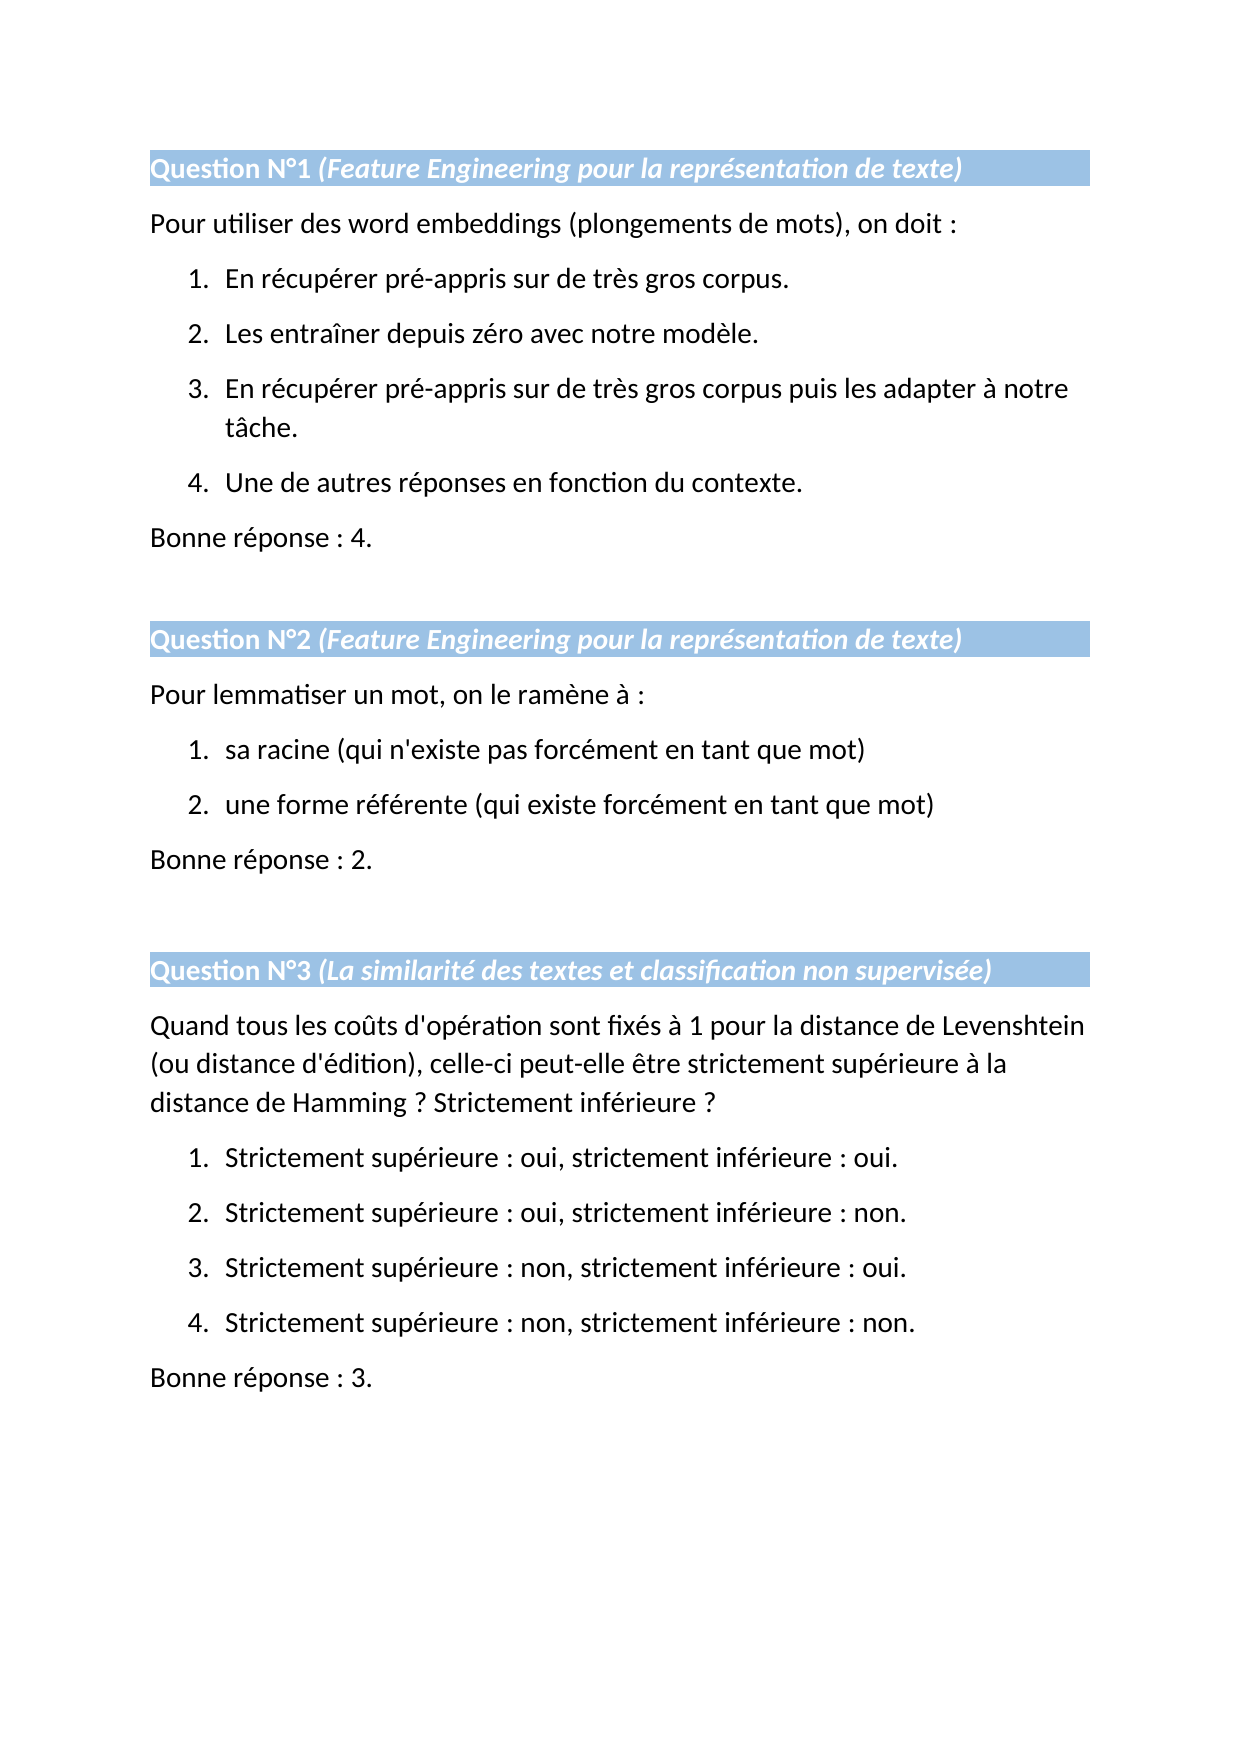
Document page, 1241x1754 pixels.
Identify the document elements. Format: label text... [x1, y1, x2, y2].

list Strictement supérieure : oui, strictement inférieure : non. [187, 1194, 1090, 1229]
text Pour lemmatiser un mot, on le ramène à : [150, 676, 1090, 712]
list Strictement supérieure : non, strictement inférieure : non. [187, 1304, 1090, 1340]
list Strictement supérieure : oui, strictement inférieure : oui. [187, 1139, 1090, 1174]
text Question N°3 (La similarité des textes et classification non supervisée) [150, 952, 1090, 987]
text Bonne réponse : 3. [150, 1359, 1090, 1395]
list Strictement supérieure : non, strictement inférieure : oui. [187, 1249, 1090, 1284]
text Bonne réponse : 2. [150, 841, 1090, 877]
text Question N°1 (Feature Engineering pour la représentation de texte) [150, 150, 1090, 186]
text Bonne réponse : 4. [150, 519, 1090, 555]
text Question N°2 (Feature Engineering pour la représentation de texte) [150, 621, 1090, 657]
text Quand tous les coûts d'opération sont fixés à 1 pour la distance de Levenshtein (ou distance d'édition), celle-ci peut-elle être strictement supérieure à la distance de Hamming ? Strictement inférieure ? [150, 1007, 1090, 1119]
list Une de autres réponses en fonction du contexte. [187, 464, 1090, 499]
list sa racine (qui n'existe pas forcément en tant que mot) [187, 731, 1090, 767]
text Pour utiliser des word embeddings (plongements de mots), on doit : [150, 205, 1090, 241]
list Les entraîner depuis zéro avec notre modèle. [187, 315, 1090, 351]
list En récupérer pré-appris sur de très gros corpus. [187, 260, 1090, 296]
list une forme référente (qui existe forcément en tant que mot) [187, 786, 1090, 822]
list En récupérer pré-appris sur de très gros corpus puis les adapter à notre tâche. [187, 370, 1090, 444]
